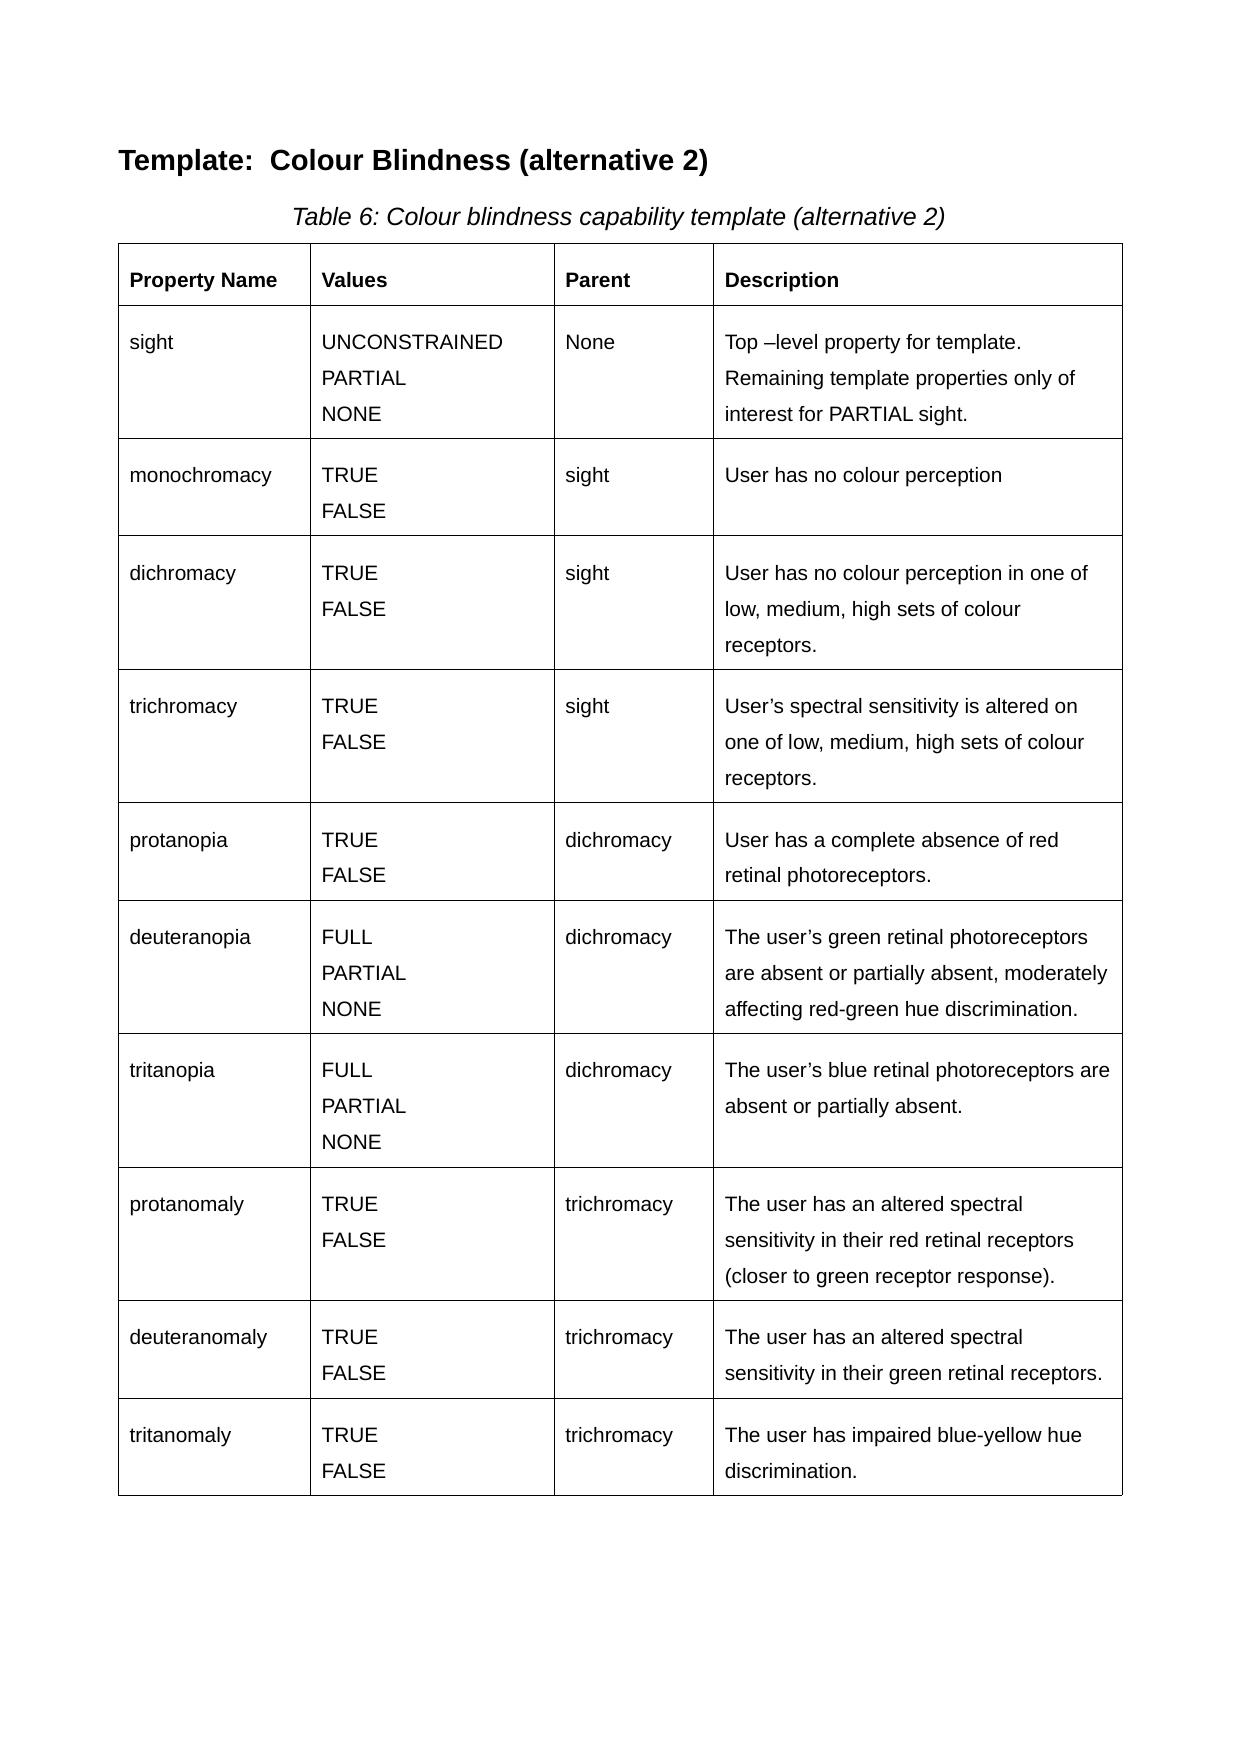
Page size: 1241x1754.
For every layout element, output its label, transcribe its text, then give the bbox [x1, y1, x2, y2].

table_cell sight [555, 536, 713, 669]
table_cell trichromacy [555, 1301, 713, 1398]
table_cell deuteranomaly [119, 1301, 310, 1398]
table_cell The user has an altered spectral sensitivity in their red retinal receptors (closer to green receptor response). [714, 1168, 1122, 1300]
table_cell sight [555, 670, 713, 802]
table_cell dichromacy [555, 901, 713, 1033]
table_header Description [714, 244, 1122, 304]
table_cell FULL PARTIAL NONE [311, 901, 554, 1033]
table_cell trichromacy [119, 670, 310, 802]
table_cell trichromacy [555, 1399, 713, 1495]
table_cell User has no colour perception [714, 439, 1122, 535]
table_cell tritanomaly [119, 1399, 310, 1495]
table_cell Top –level property for template. Remaining template properties only of interest for PARTIAL sight. [714, 306, 1122, 438]
table_cell sight [555, 439, 713, 535]
table_cell sight [119, 306, 310, 438]
table_header Property Name [119, 244, 310, 304]
subtitle Template: Colour Blindness (alternative 2) [118, 143, 1122, 177]
table_cell monochromacy [119, 439, 310, 535]
table_cell trichromacy [555, 1168, 713, 1300]
table_cell dichromacy [119, 536, 310, 669]
table_cell TRUE FALSE [311, 803, 554, 900]
table_header Values [311, 244, 554, 304]
table_cell The user has an altered spectral sensitivity in their green retinal receptors. [714, 1301, 1122, 1398]
table_cell TRUE FALSE [311, 439, 554, 535]
table_header Parent [555, 244, 713, 304]
table_cell FULL PARTIAL NONE [311, 1034, 554, 1167]
table_cell User’s spectral sensitivity is altered on one of low, medium, high sets of colour receptors. [714, 670, 1122, 802]
table_cell UNCONSTRAINED PARTIAL NONE [311, 306, 554, 438]
table_cell TRUE FALSE [311, 536, 554, 669]
table_cell The user’s blue retinal photoreceptors are absent or partially absent. [714, 1034, 1122, 1167]
table_cell The user’s green retinal photoreceptors are absent or partially absent, moderately affecting red-green hue discrimination. [714, 901, 1122, 1033]
table_cell protanomaly [119, 1168, 310, 1300]
table_cell tritanopia [119, 1034, 310, 1167]
table_cell deuteranopia [119, 901, 310, 1033]
table_cell protanopia [119, 803, 310, 900]
table_cell User has a complete absence of red retinal photoreceptors. [714, 803, 1122, 900]
table_cell dichromacy [555, 1034, 713, 1167]
table_cell None [555, 306, 713, 438]
text Table 6: Colour blindness capability template (alternative 2) [118, 202, 1122, 230]
table_cell User has no colour perception in one of low, medium, high sets of colour receptors. [714, 536, 1122, 669]
table_cell TRUE FALSE [311, 1399, 554, 1495]
table_cell TRUE FALSE [311, 1301, 554, 1398]
table_cell The user has impaired blue-yellow hue discrimination. [714, 1399, 1122, 1495]
table_cell TRUE FALSE [311, 1168, 554, 1300]
table_cell dichromacy [555, 803, 713, 900]
table_cell TRUE FALSE [311, 670, 554, 802]
